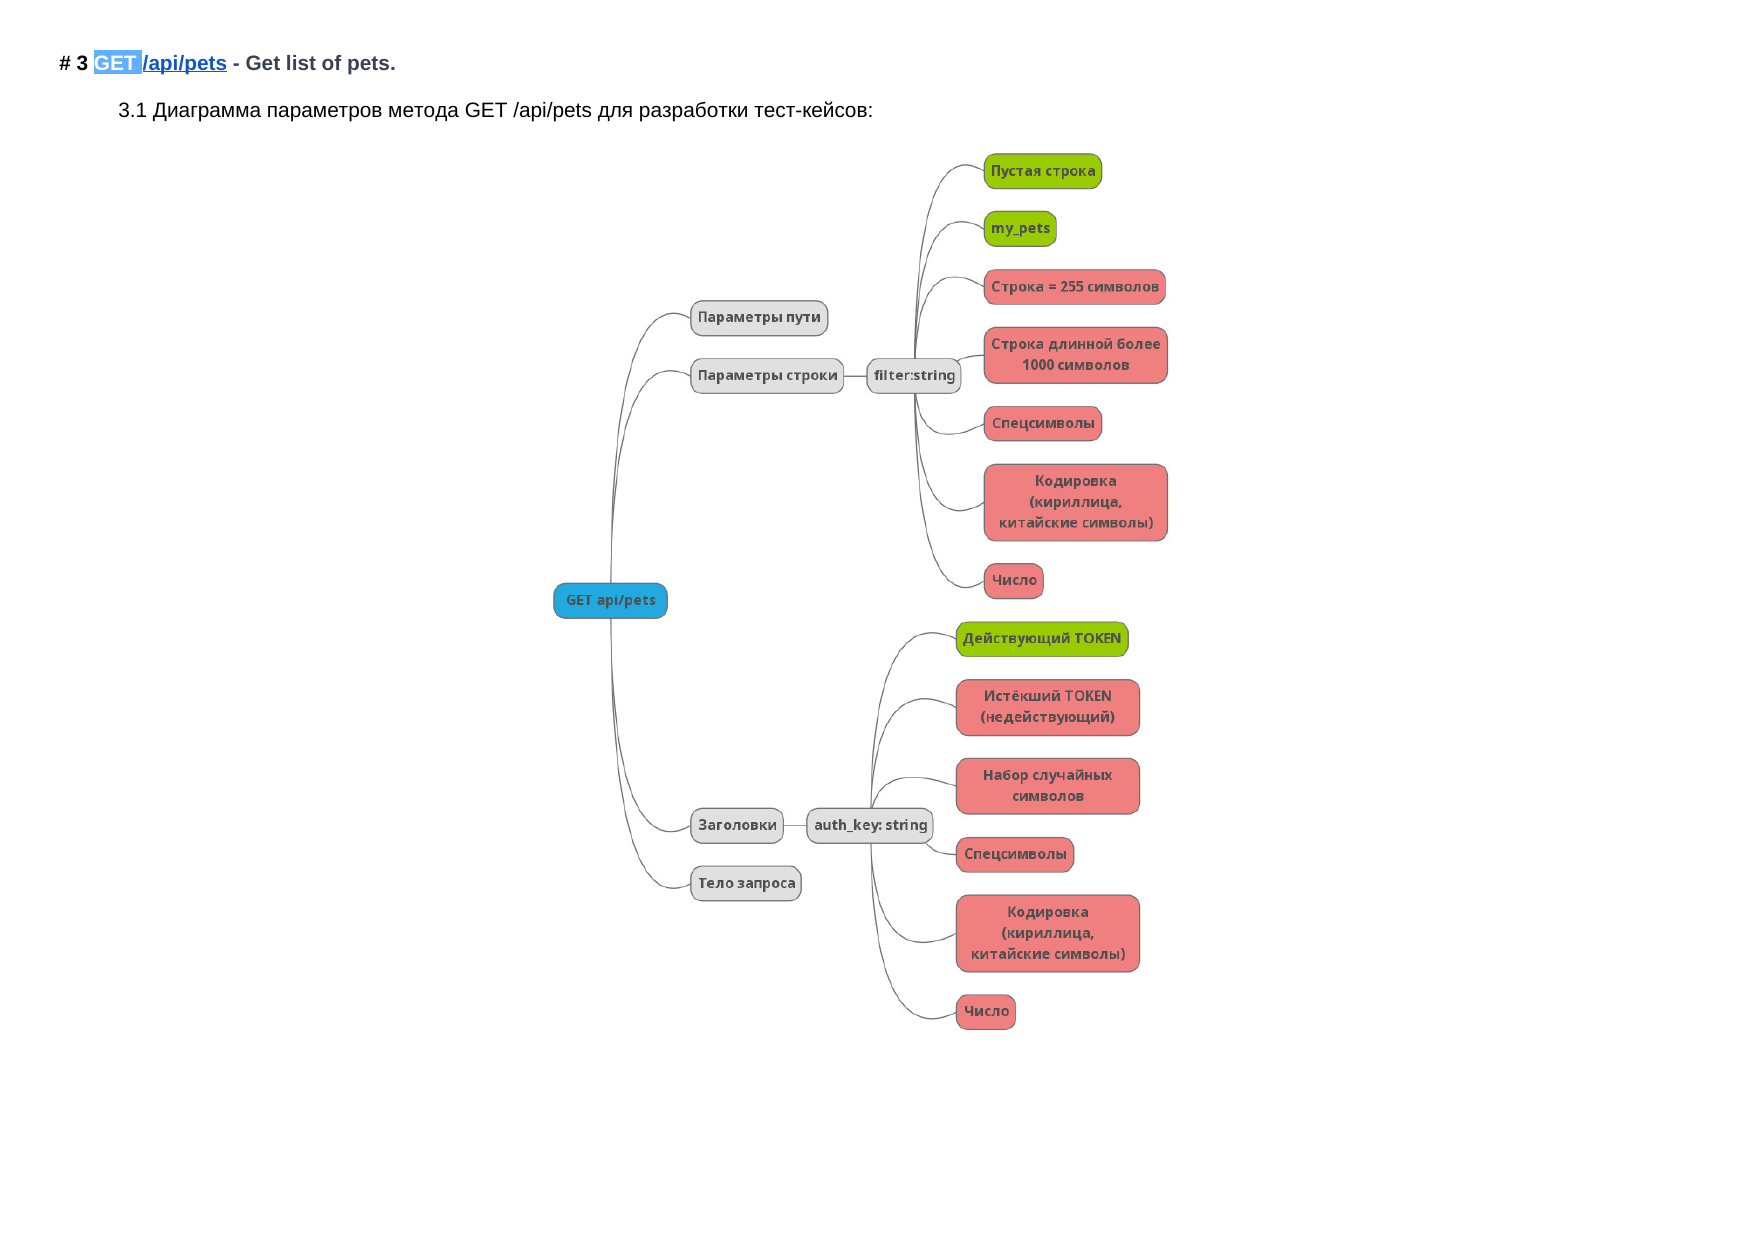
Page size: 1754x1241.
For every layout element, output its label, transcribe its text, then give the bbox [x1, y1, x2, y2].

text # 3 GET /api​/pets - Get list of pets. [59, 50, 1604, 74]
picture [522, 122, 1200, 1062]
text 3.1 Диаграмма параметров метода GET /api/pets для разработки тест-кейсов: [59, 98, 1604, 122]
